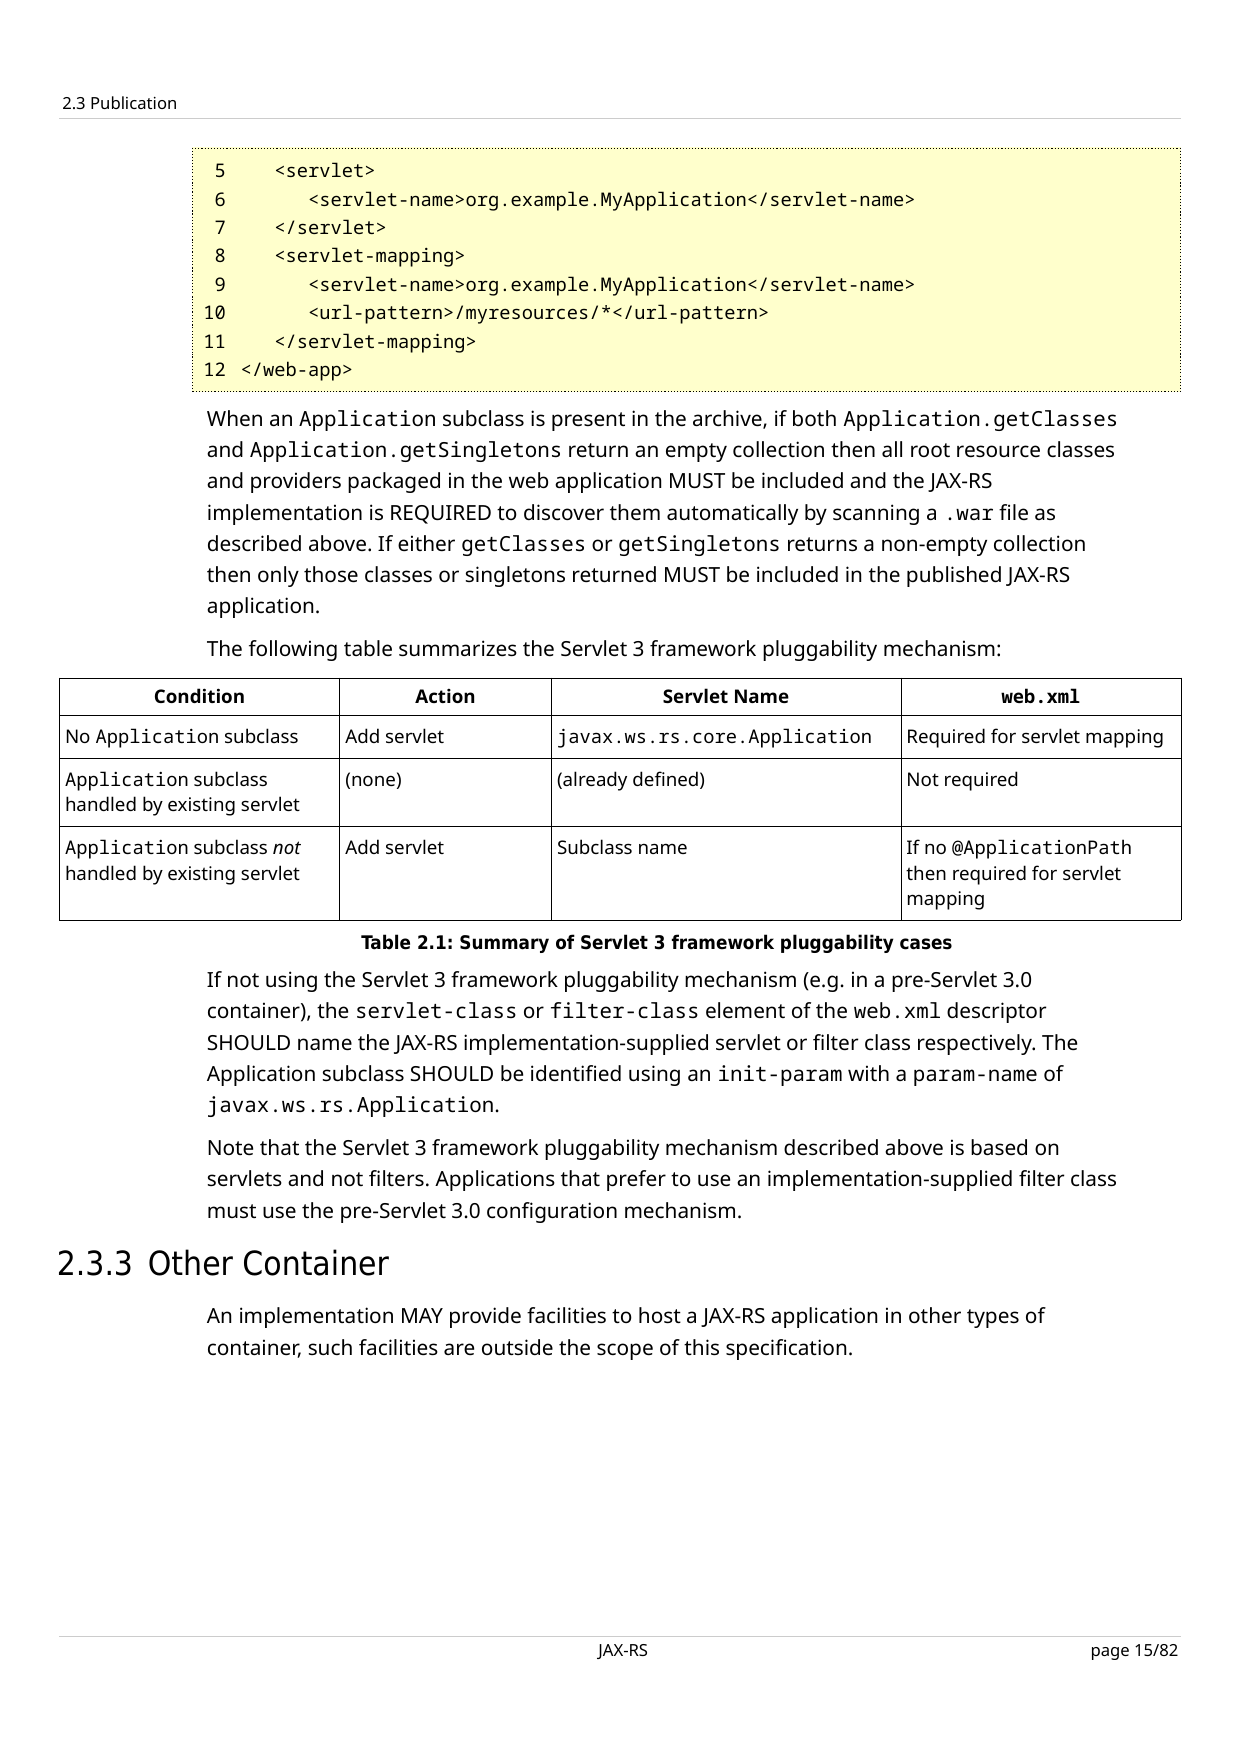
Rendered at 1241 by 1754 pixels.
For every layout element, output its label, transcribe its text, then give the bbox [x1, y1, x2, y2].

table_header Servlet Name [552, 679, 901, 714]
text An implementation MAY provide facilities to host a JAX-RS application in other types of container, such facilities are outside the scope of this specification. [207, 1301, 1122, 1361]
table_cell (already defined) [552, 759, 901, 826]
table_cell javax.ws.rs.core.Application [552, 716, 901, 757]
list <url-pattern>/myresources/*</url-pattern> [192, 290, 1181, 318]
list <servlet-mapping> [192, 233, 1181, 261]
list <servlet-name>org.example.MyApplication</servlet-name> [192, 261, 1181, 290]
table_cell Subclass name [552, 827, 901, 920]
table_cell Application subclass not handled by existing servlet [60, 827, 339, 920]
table_cell Application subclass handled by existing servlet [60, 759, 339, 826]
table_cell Not required [902, 759, 1181, 826]
table_cell No Application subclass [60, 716, 339, 757]
text Table 2.1: Summary of Servlet 3 framework pluggability cases [192, 932, 1122, 953]
list <servlet> [192, 147, 1181, 176]
table_cell (none) [340, 759, 551, 826]
table_cell If no @ApplicationPath then required for servlet mapping [902, 827, 1181, 920]
table_header Condition [60, 679, 339, 714]
table_header web.xml [902, 679, 1181, 714]
text When an Application subclass is present in the archive, if both Application.getClasses and Application.getSingletons return an empty collection then all root resource classes and providers packaged in the web application MUST be included and the JAX-RS implementation is REQUIRED to discover them automatically by scanning a .war file as described above. If either getClasses or getSingletons returns a non-empty collection then only those classes or singletons returned MUST be included in the published JAX-RS application. [207, 404, 1122, 620]
list </servlet> [192, 204, 1181, 233]
text Note that the Servlet 3 framework pluggability mechanism described above is based on servlets and not filters. Applications that prefer to use an implementation-supplied filter class must use the pre-Servlet 3.0 configuration mechanism. [207, 1133, 1122, 1224]
list </web-app> [192, 347, 1181, 392]
table_cell Required for servlet mapping [902, 716, 1181, 757]
table_cell Add servlet [340, 827, 551, 920]
table_cell Add servlet [340, 716, 551, 757]
table_header Action [340, 679, 551, 714]
subtitle Other Container [133, 1245, 1181, 1284]
list </servlet-mapping> [192, 318, 1181, 347]
list <servlet-name>org.example.MyApplication</servlet-name> [192, 176, 1181, 204]
text If not using the Servlet 3 framework pluggability mechanism (e.g. in a pre-Servlet 3.0 container), the servlet-class or filter-class element of the web.xml descriptor SHOULD name the JAX-RS implementation-supplied servlet or filter class respectively. The Application subclass SHOULD be identified using an init-param with a param-name of javax.ws.rs.Application. [207, 965, 1122, 1119]
text The following table summarizes the Servlet 3 framework pluggability mechanism: [207, 634, 1122, 663]
